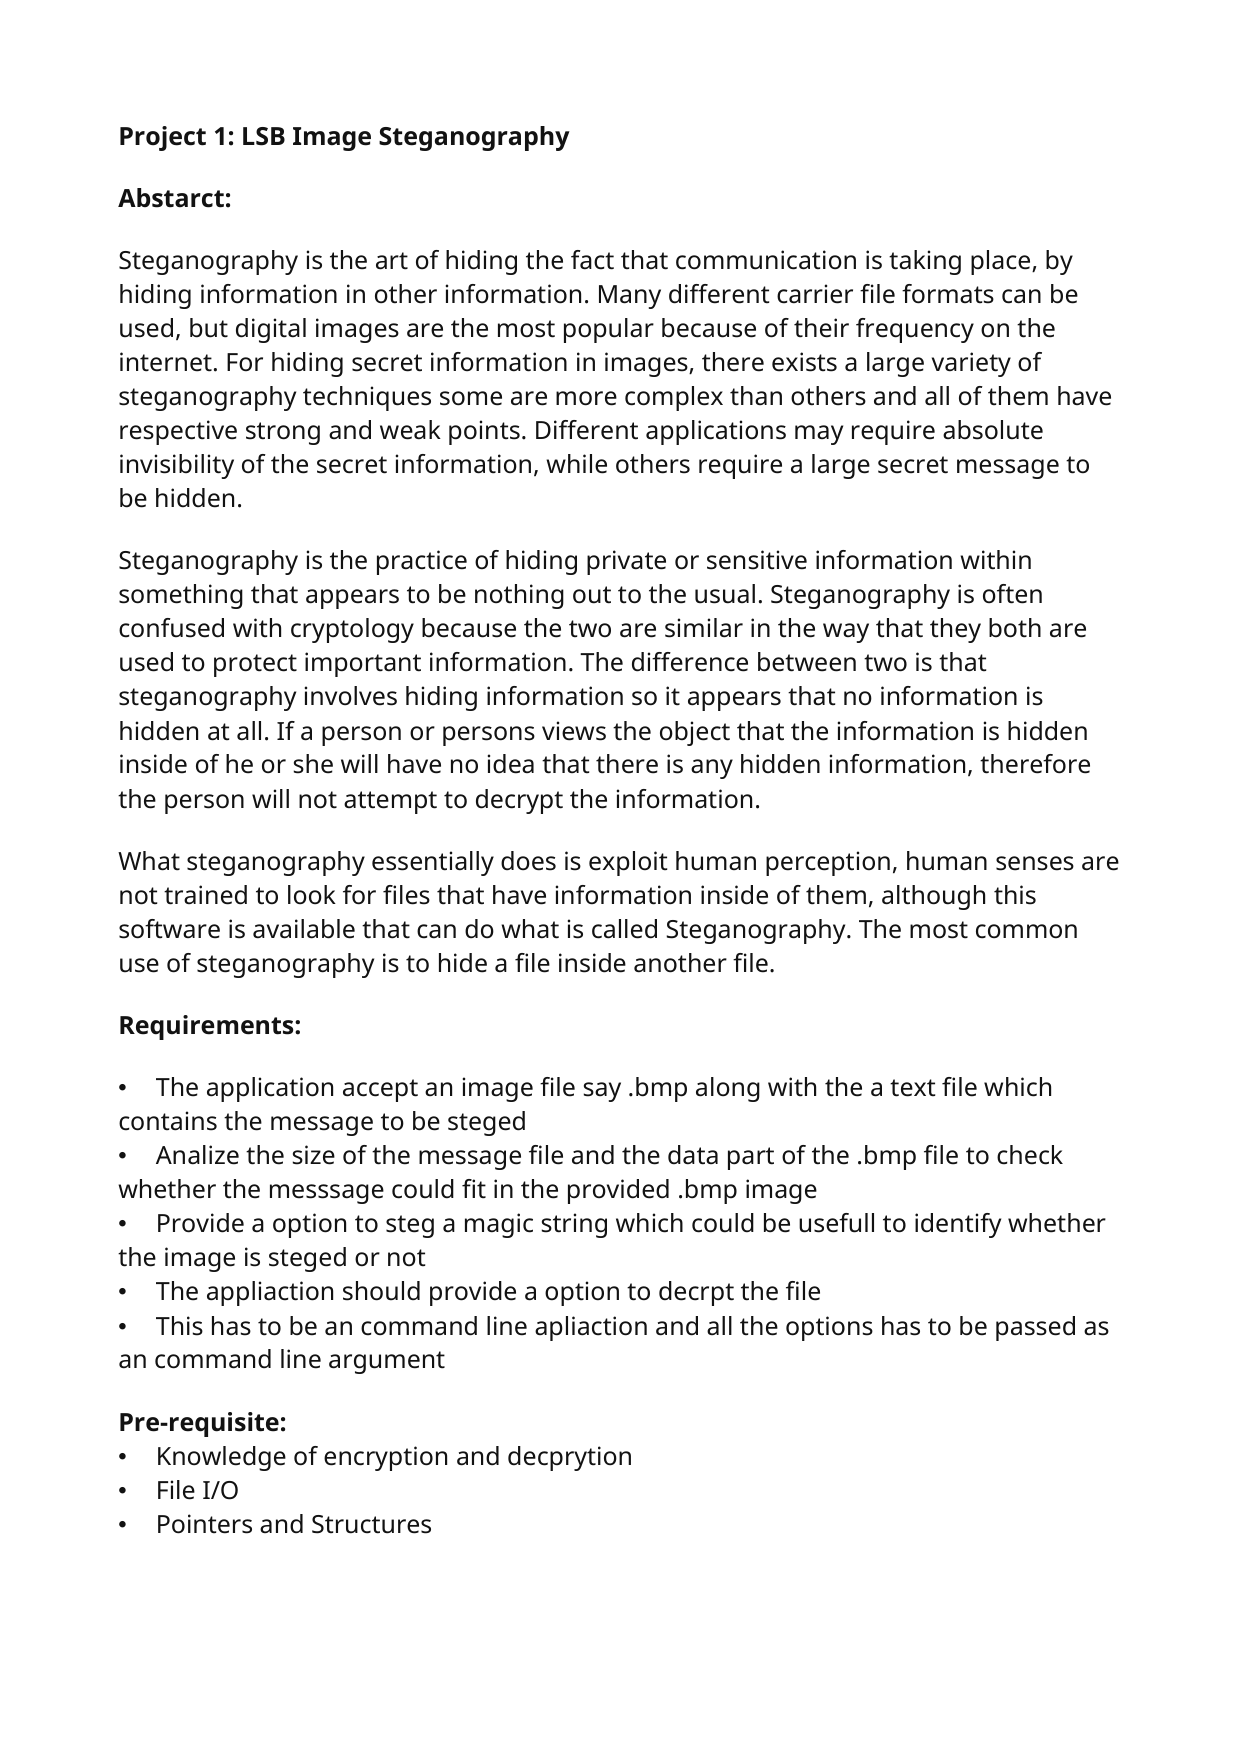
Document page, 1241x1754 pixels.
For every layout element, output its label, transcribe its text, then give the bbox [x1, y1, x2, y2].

text Abstarct: [118, 180, 1122, 214]
list Knowledge of encryption and decprytion [81, 1438, 1122, 1472]
list Pointers and Structures [81, 1506, 1122, 1541]
text Pre-requisite: [118, 1404, 1122, 1438]
list Analize the size of the message file and the data part of the .bmp file to check whether the messsage could fit in the provided .bmp image [81, 1138, 1122, 1206]
list The application accept an image file say .bmp along with the a text file which contains the message to be steged [81, 1070, 1122, 1138]
text Requirements: [118, 1008, 1122, 1042]
text What steganography essentially does is exploit human perception, human senses are not trained to look for files that have information inside of them, although this software is available that can do what is called Steganography. The most common use of steganography is to hide a file inside another file. [118, 843, 1122, 979]
text Steganography is the practice of hiding private or sensitive information within something that appears to be nothing out to the usual. Steganography is often confused with cryptology because the two are similar in the way that they both are used to protect important information. The difference between two is that steganography involves hiding information so it appears that no information is hidden at all. If a person or persons views the object that the information is hidden inside of he or she will have no idea that there is any hidden information, therefore the person will not attempt to decrypt the information. [118, 543, 1122, 815]
list This has to be an command line apliaction and all the options has to be passed as an command line argument [81, 1308, 1122, 1376]
list Provide a option to steg a magic string which could be usefull to identify whether the image is steged or not [81, 1206, 1122, 1274]
list File I/O [81, 1472, 1122, 1506]
text Project 1: LSB Image Steganography [118, 118, 1122, 152]
text Steganography is the art of hiding the fact that communication is taking place, by hiding information in other information. Many different carrier file formats can be used, but digital images are the most popular because of their frequency on the internet. For hiding secret information in images, there exists a large variety of steganography techniques some are more complex than others and all of them have respective strong and weak points. Different applications may require absolute invisibility of the secret information, while others require a large secret message to be hidden. [118, 242, 1122, 515]
list The appliaction should provide a option to decrpt the file [81, 1274, 1122, 1308]
